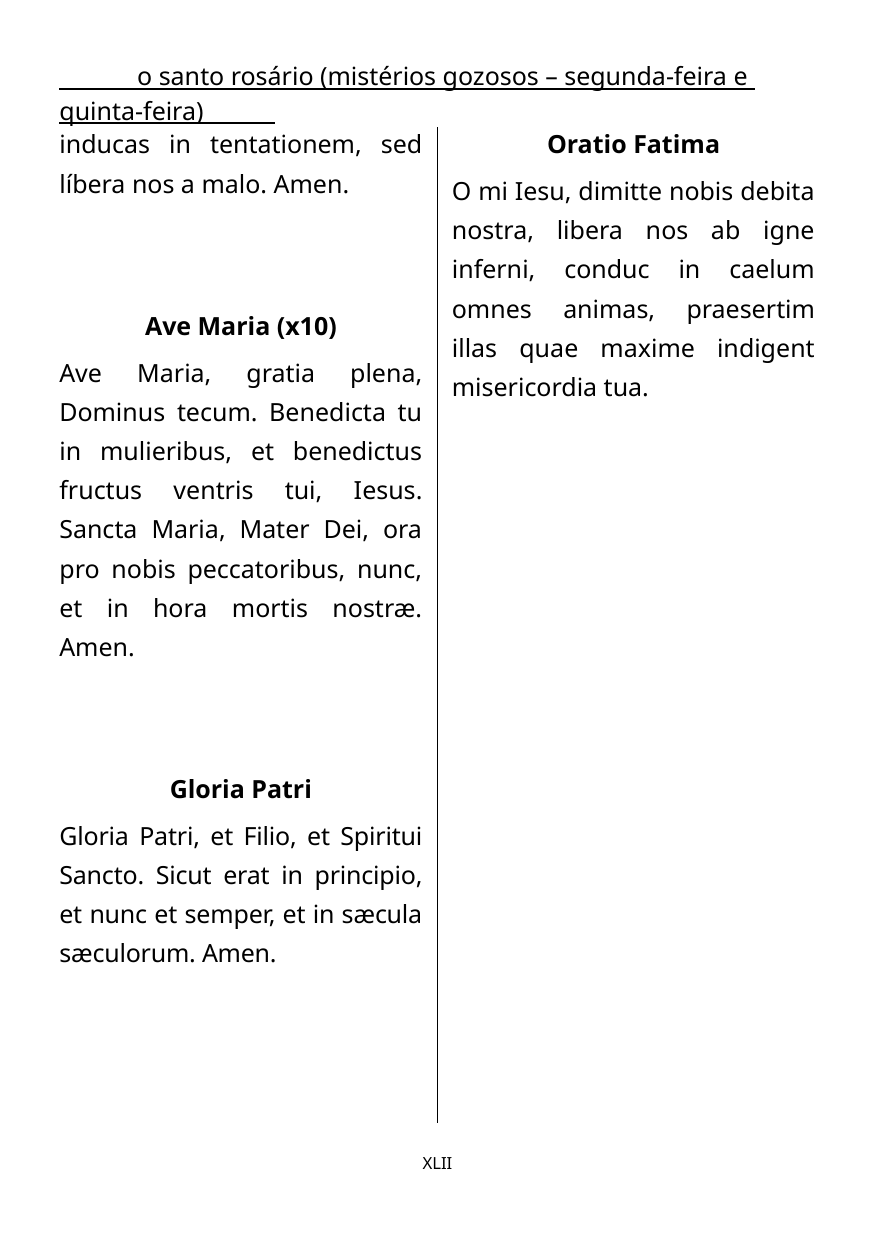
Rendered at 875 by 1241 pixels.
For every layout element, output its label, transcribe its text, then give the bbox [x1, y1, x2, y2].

text Ave Maria, gratia plena, Dominus tecum. Benedicta tu in mulieribus, et benedictus fructus ventris tui, Iesus. Sancta Maria, Mater Dei, ora pro nobis peccatoribus, nunc, et in hora mortis nostræ. Amen. [59, 355, 422, 664]
text Gloria Patri [59, 772, 422, 806]
text O mi Iesu, dimitte nobis debita nostra, libera nos ab igne inferni, conduc in caelum omnes animas, praesertim illas quae maxime indigent misericordia tua. [452, 174, 815, 404]
text Gloria Patri, et Filio, et Spiritui Sancto. Sicut erat in principio, et nunc et semper, et in sæcula sæculorum. Amen. [59, 819, 422, 970]
text Ave Maria (x10) [59, 309, 422, 343]
text Oratio Fatima [452, 127, 815, 161]
text inducas in tentationem, sed líbera nos a malo. Amen. [59, 127, 422, 200]
